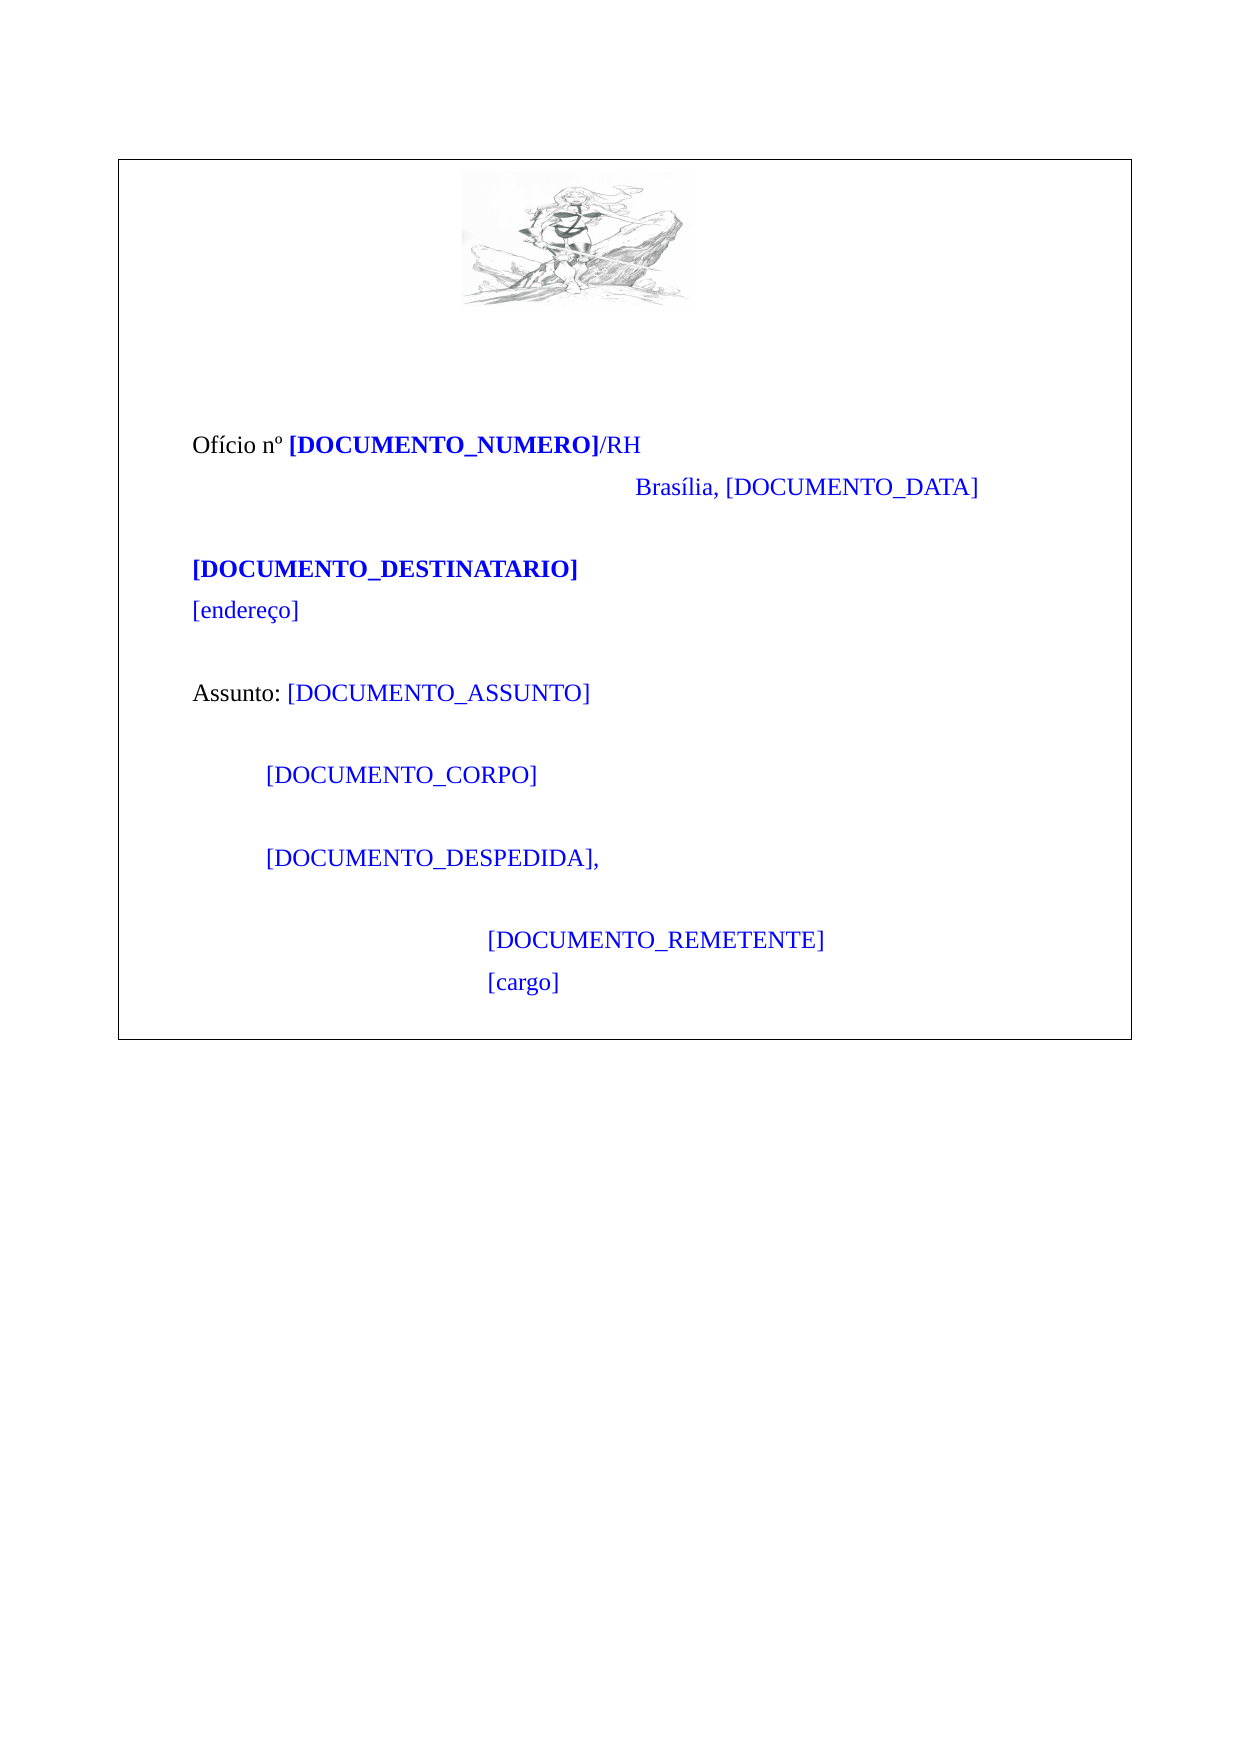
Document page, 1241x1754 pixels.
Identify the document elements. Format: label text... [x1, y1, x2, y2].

text [cargo] [119, 963, 1131, 995]
picture [461, 172, 695, 307]
text [DOCUMENTO_CORPO] [119, 757, 1131, 789]
text [DOCUMENTO_DESTINATARIO] [119, 551, 1131, 583]
text Brasília, [DOCUMENTO_DATA] [119, 468, 1131, 500]
text Assunto: [DOCUMENTO_ASSUNTO] [119, 675, 1131, 707]
text [DOCUMENTO_DESPEDIDA], [119, 840, 1131, 872]
text Ofício nº [DOCUMENTO_NUMERO]/RH [119, 427, 1131, 459]
text [DOCUMENTO_REMETENTE] [119, 922, 1131, 954]
text [endereço] [119, 592, 1131, 624]
